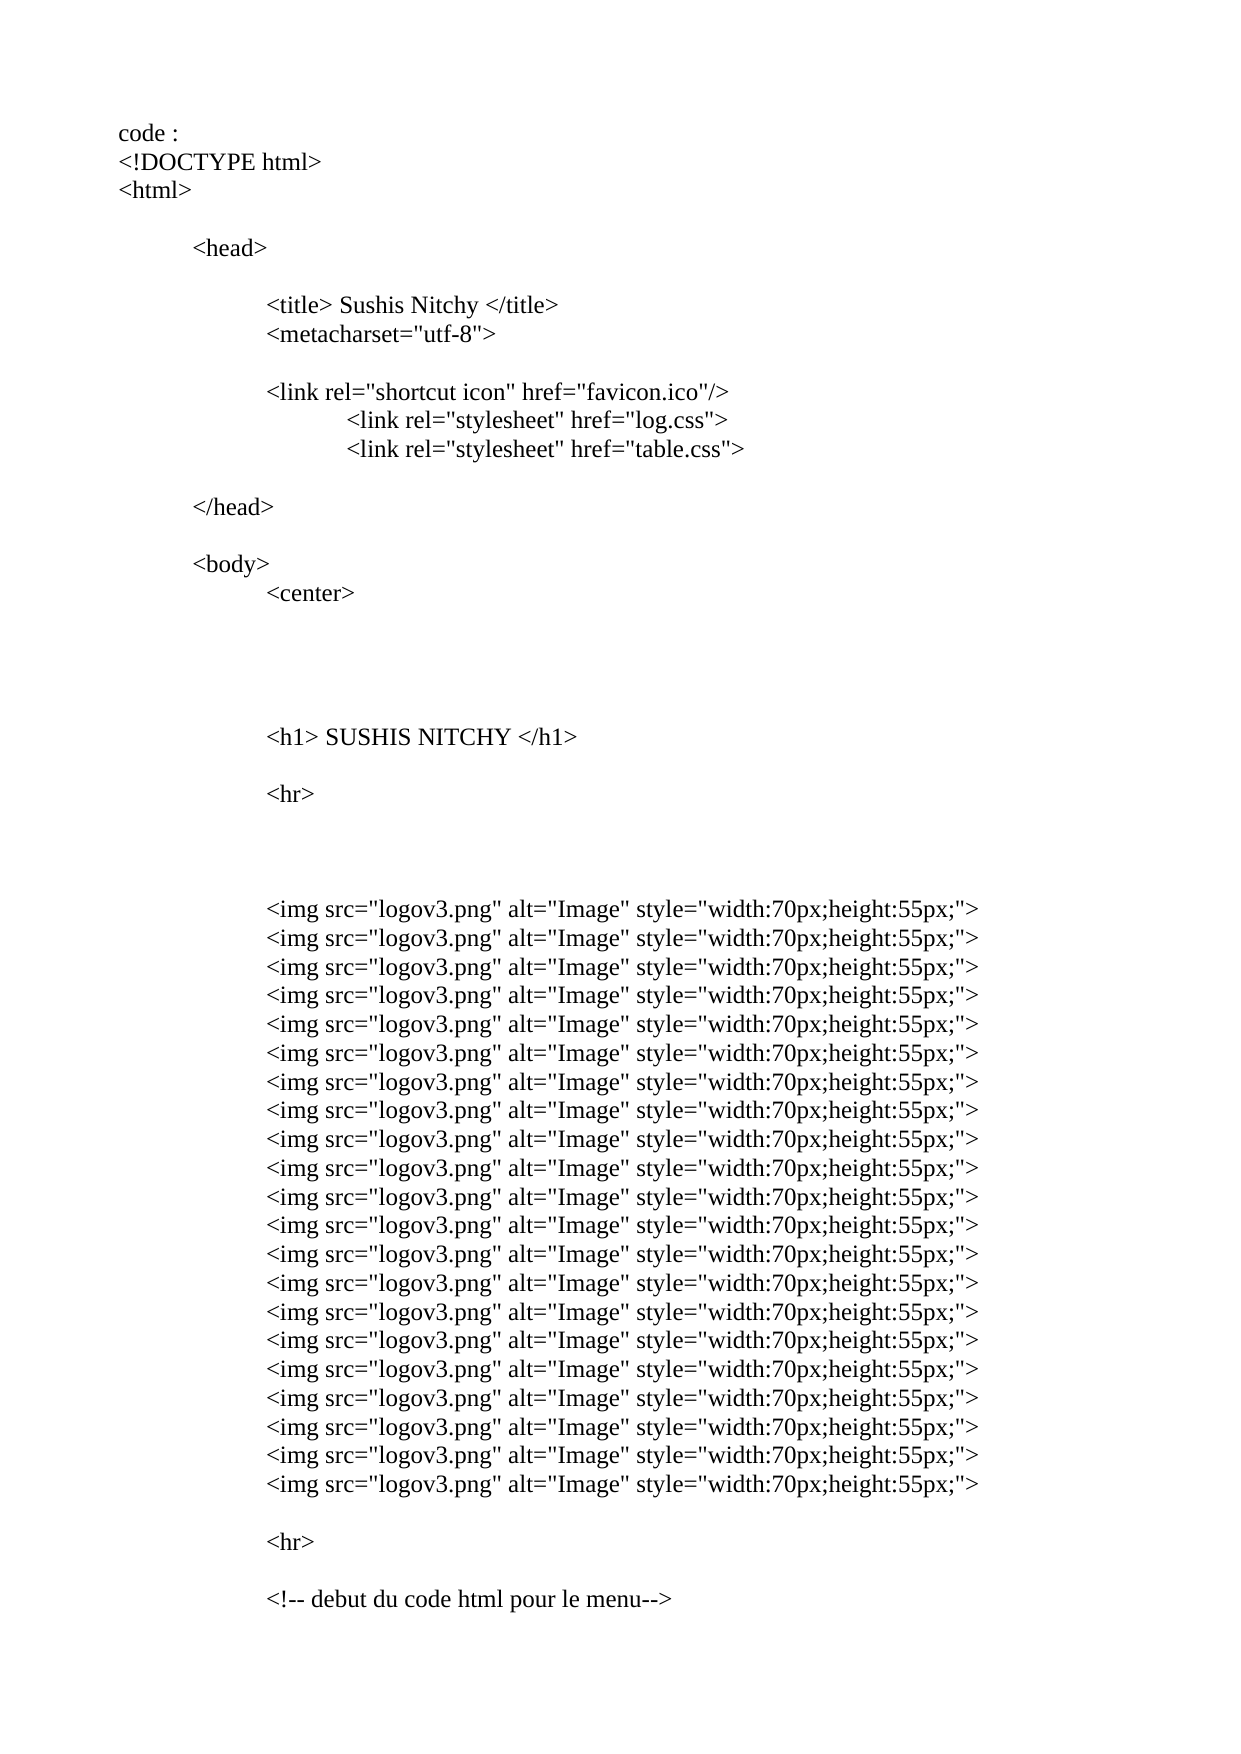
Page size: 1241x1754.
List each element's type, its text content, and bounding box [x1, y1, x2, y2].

text <!DOCTYPE html> [118, 147, 1122, 176]
text <img src="logov3.png" alt="Image" style="width:70px;height:55px;"> [118, 1469, 1122, 1498]
text <img src="logov3.png" alt="Image" style="width:70px;height:55px;"> [118, 1211, 1122, 1239]
text <img src="logov3.png" alt="Image" style="width:70px;height:55px;"> [118, 1326, 1122, 1354]
text </head> [118, 492, 1122, 521]
text <img src="logov3.png" alt="Image" style="width:70px;height:55px;"> [118, 1441, 1122, 1469]
text <img src="logov3.png" alt="Image" style="width:70px;height:55px;"> [118, 1354, 1122, 1383]
text <!-- debut du code html pour le menu--> [118, 1584, 1122, 1613]
text <metacharset="utf-8"> [118, 319, 1122, 348]
text <img src="logov3.png" alt="Image" style="width:70px;height:55px;"> [118, 1297, 1122, 1326]
text <img src="logov3.png" alt="Image" style="width:70px;height:55px;"> [118, 1383, 1122, 1412]
text <img src="logov3.png" alt="Image" style="width:70px;height:55px;"> [118, 1268, 1122, 1297]
text <head> [118, 233, 1122, 262]
text code : [118, 118, 1122, 147]
text <link rel="stylesheet" href="log.css"> [118, 406, 1122, 434]
text <center> [118, 578, 1122, 607]
text <img src="logov3.png" alt="Image" style="width:70px;height:55px;"> [118, 894, 1122, 923]
text <body> [118, 549, 1122, 578]
text <img src="logov3.png" alt="Image" style="width:70px;height:55px;"> [118, 952, 1122, 981]
text <link rel="stylesheet" href="table.css"> [118, 434, 1122, 463]
text <img src="logov3.png" alt="Image" style="width:70px;height:55px;"> [118, 1009, 1122, 1038]
text <img src="logov3.png" alt="Image" style="width:70px;height:55px;"> [118, 1153, 1122, 1182]
text <img src="logov3.png" alt="Image" style="width:70px;height:55px;"> [118, 1038, 1122, 1067]
text <img src="logov3.png" alt="Image" style="width:70px;height:55px;"> [118, 923, 1122, 952]
text <img src="logov3.png" alt="Image" style="width:70px;height:55px;"> [118, 1239, 1122, 1268]
text <img src="logov3.png" alt="Image" style="width:70px;height:55px;"> [118, 981, 1122, 1009]
text <h1> SUSHIS NITCHY </h1> [118, 722, 1122, 751]
text <img src="logov3.png" alt="Image" style="width:70px;height:55px;"> [118, 1067, 1122, 1096]
text <img src="logov3.png" alt="Image" style="width:70px;height:55px;"> [118, 1096, 1122, 1124]
text <link rel="shortcut icon" href="favicon.ico"/> [118, 377, 1122, 406]
text <hr> [118, 779, 1122, 808]
text <img src="logov3.png" alt="Image" style="width:70px;height:55px;"> [118, 1182, 1122, 1211]
text <img src="logov3.png" alt="Image" style="width:70px;height:55px;"> [118, 1412, 1122, 1441]
text <title> Sushis Nitchy </title> [118, 291, 1122, 319]
text <html> [118, 176, 1122, 204]
text <img src="logov3.png" alt="Image" style="width:70px;height:55px;"> [118, 1124, 1122, 1153]
text <hr> [118, 1527, 1122, 1556]
